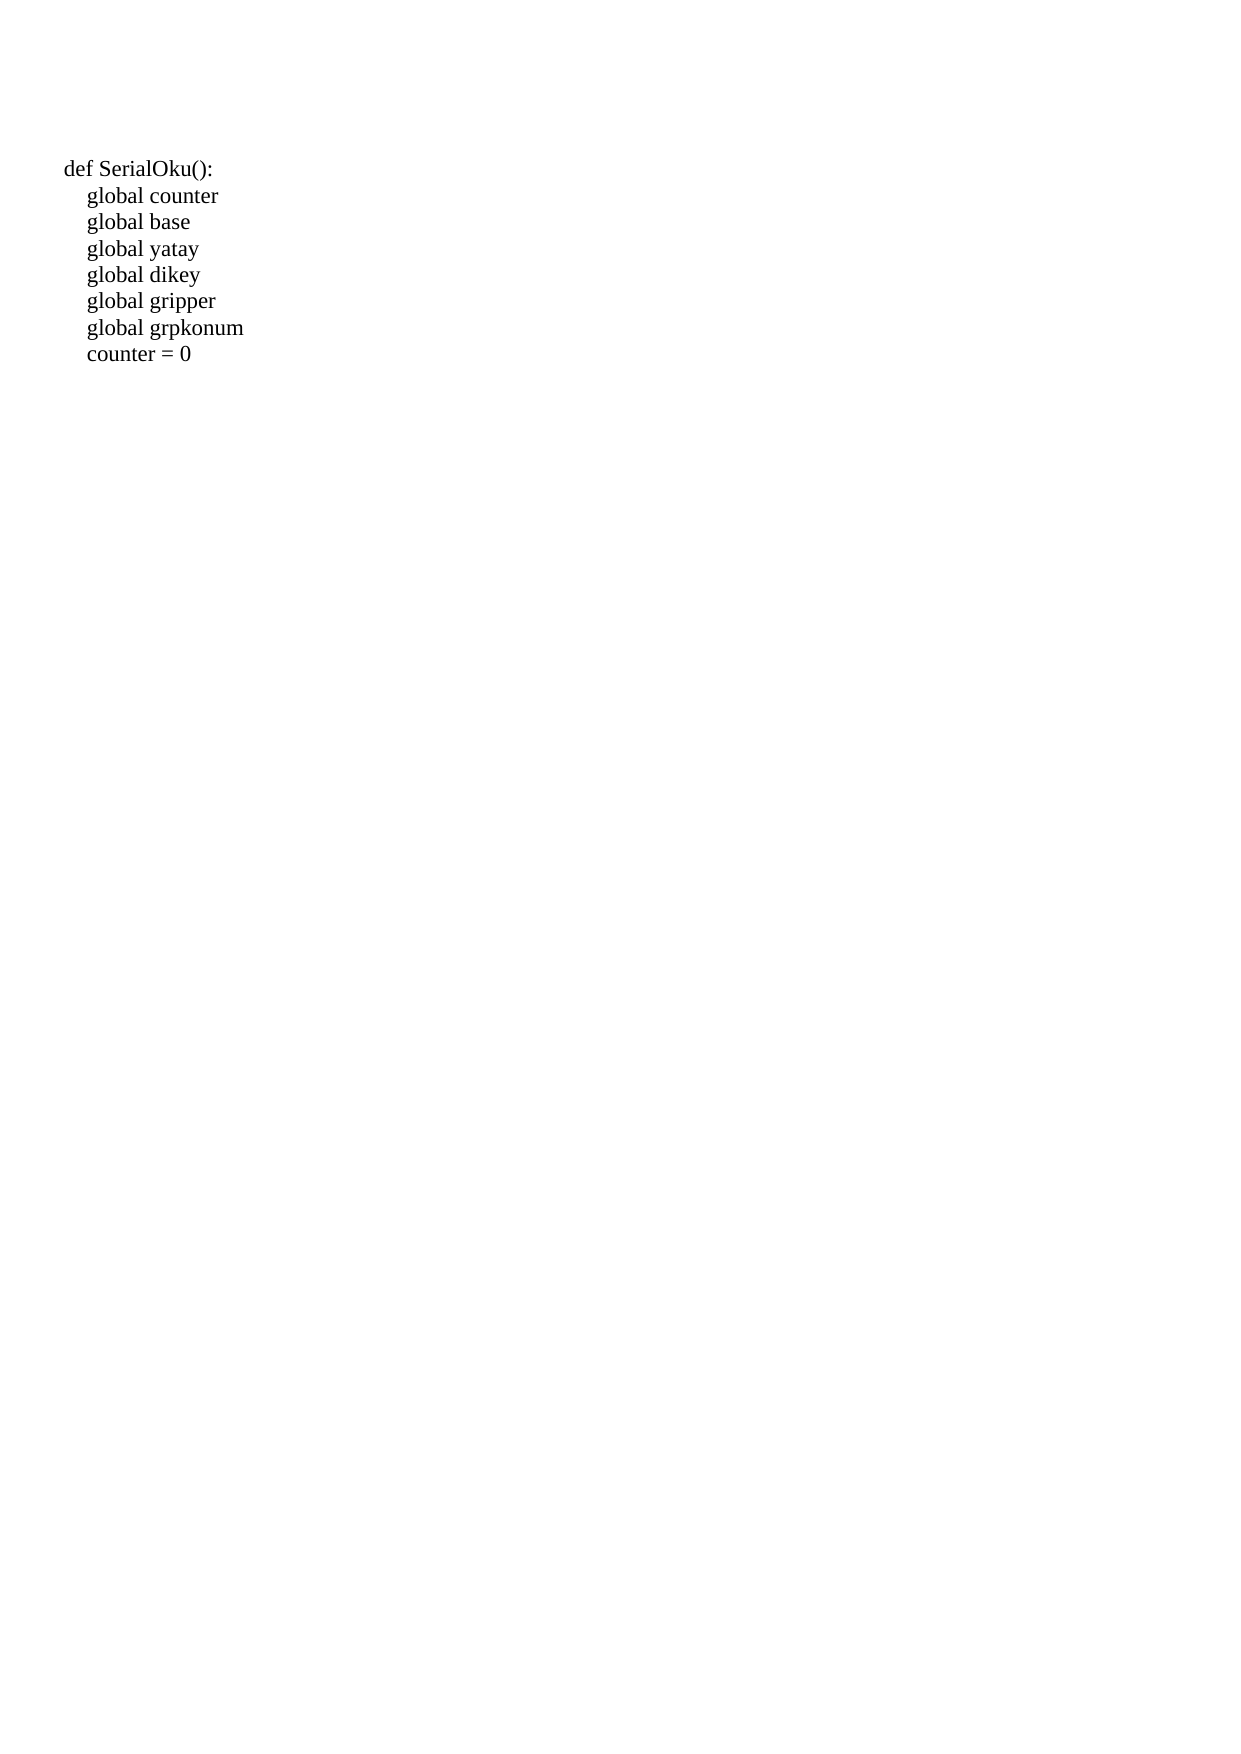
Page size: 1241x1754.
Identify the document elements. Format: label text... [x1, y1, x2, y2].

text global counter [64, 182, 1198, 208]
text counter = 0 [64, 340, 1198, 366]
text global gripper [64, 287, 1198, 314]
text global base [64, 208, 1198, 234]
text global yatay [64, 234, 1198, 261]
text global dikey [64, 261, 1198, 287]
text def SerialOku(): [64, 156, 1198, 182]
text global grpkonum [64, 314, 1198, 340]
text GPIO.output(5,GPIO.HIGH) [64, 366, 1198, 371]
